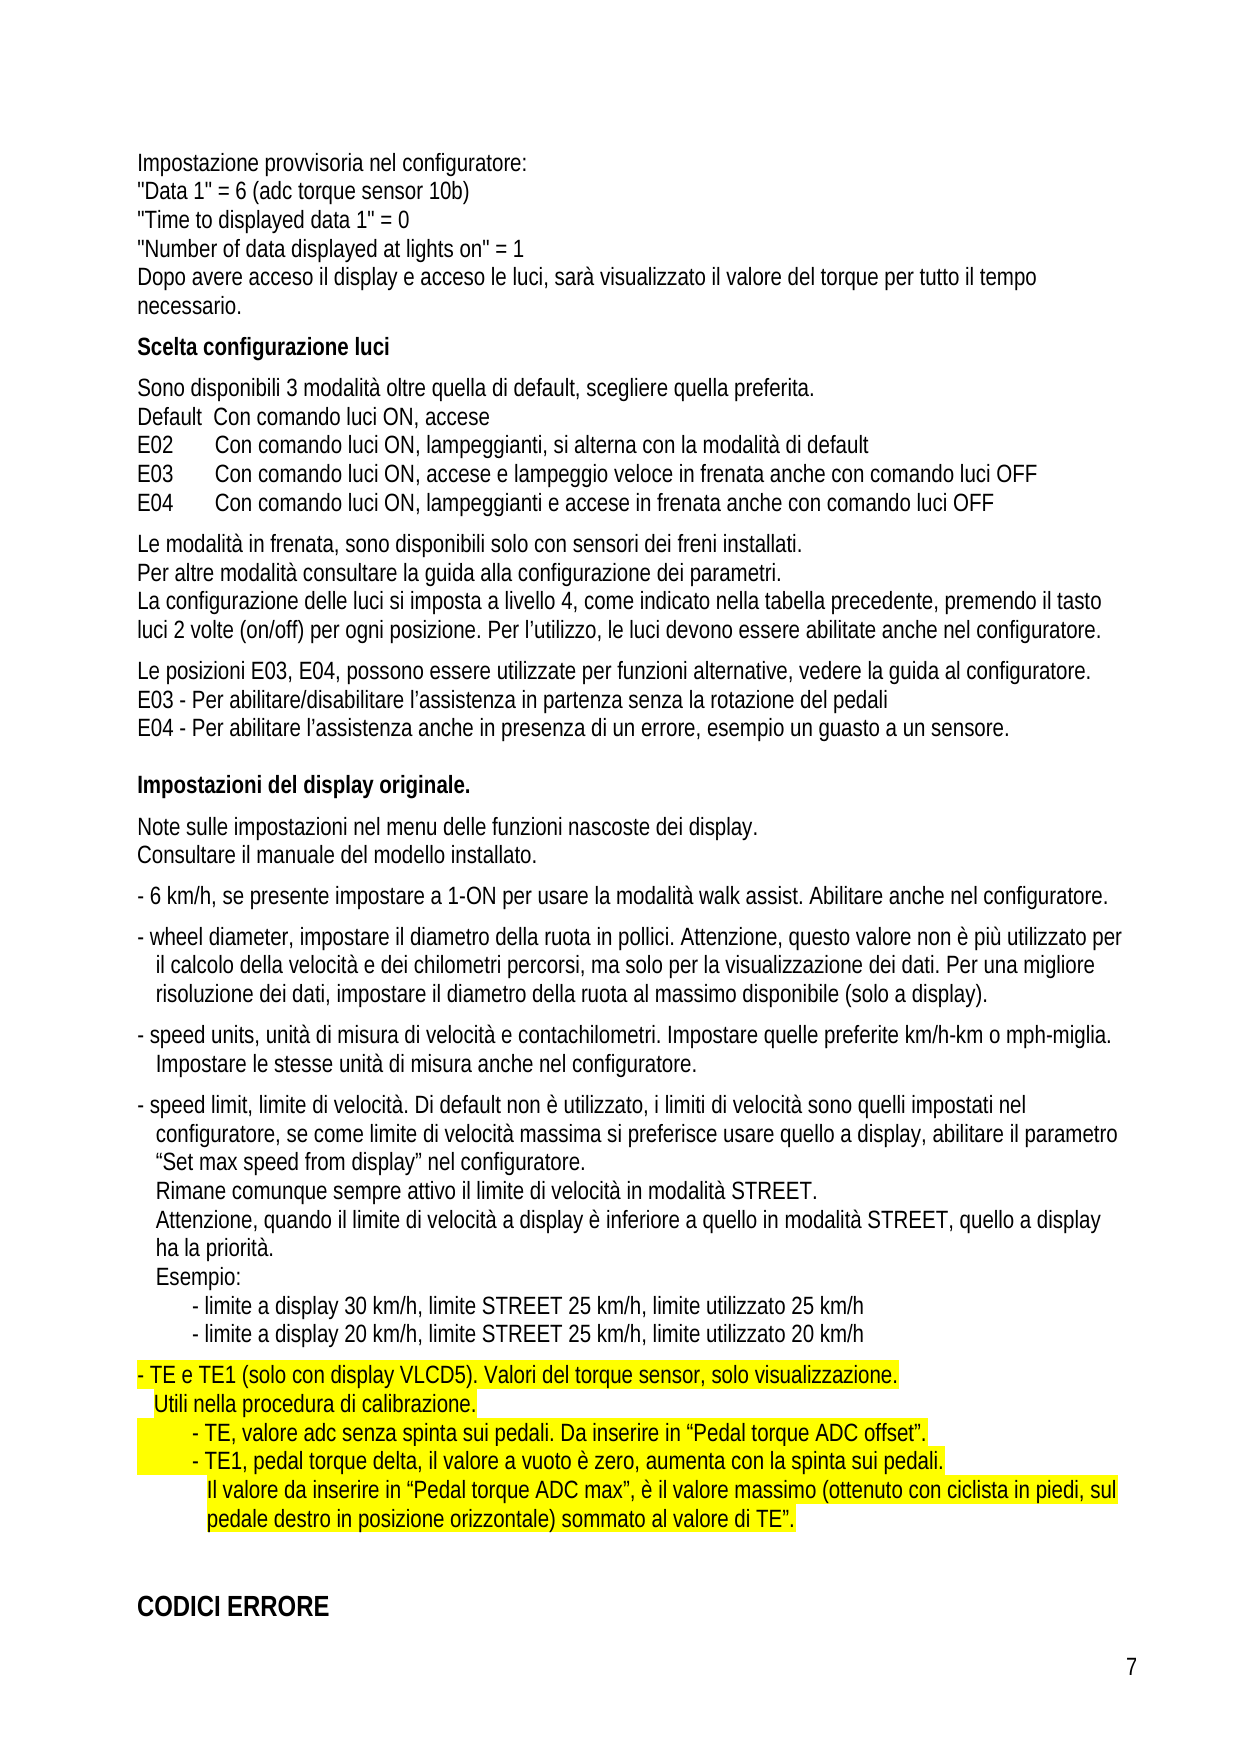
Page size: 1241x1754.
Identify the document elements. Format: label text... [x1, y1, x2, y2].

text Per altre modalità consultare la guida alla configurazione dei parametri. [137, 557, 1125, 586]
text - TE, valore adc senza spinta sui pedali. Da inserire in “Pedal torque ADC offset”. [137, 1418, 1125, 1446]
text Esempio: [156, 1262, 1125, 1291]
text Consultare il manuale del modello installato. [137, 840, 1125, 869]
text "Time to displayed data 1" = 0 [137, 205, 1125, 233]
text E03 - Per abilitare/disabilitare l’assistenza in partenza senza la rotazione del pedali [137, 684, 1125, 713]
text Impostazione provvisoria nel configuratore: [137, 148, 1125, 176]
text Sono disponibili 3 modalità oltre quella di default, scegliere quella preferita. [137, 373, 1125, 402]
text E03 Con comando luci ON, accese e lampeggio veloce in frenata anche con comando luci OFF [137, 459, 1125, 488]
text - limite a display 30 km/h, limite STREET 25 km/h, limite utilizzato 25 km/h [156, 1291, 1125, 1319]
text Le modalità in frenata, sono disponibili solo con sensori dei freni installati. [137, 529, 1125, 557]
text Attenzione, quando il limite di velocità a display è inferiore a quello in modalità STREET, quello a display ha la priorità. [156, 1205, 1125, 1262]
text - wheel diameter, impostare il diametro della ruota in pollici. Attenzione, questo valore non è più utilizzato per il calcolo della velocità e dei chilometri percorsi, ma solo per la visualizzazione dei dati. Per una migliore risoluzione dei dati, impostare il diametro della ruota al massimo disponibile (solo a display). [137, 922, 1125, 1008]
text La configurazione delle luci si imposta a livello 4, come indicato nella tabella precedente, premendo il tasto luci 2 volte (on/off) per ogni posizione. Per l’utilizzo, le luci devono essere abilitate anche nel configuratore. [137, 586, 1125, 643]
text E04 Con comando luci ON, lampeggianti e accese in frenata anche con comando luci OFF [137, 488, 1125, 516]
text - TE1, pedal torque delta, il valore a vuoto è zero, aumenta con la spinta sui pedali. [137, 1446, 1125, 1475]
text Le posizioni E03, E04, possono essere utilizzate per funzioni alternative, vedere la guida al configuratore. [137, 656, 1125, 684]
text "Data 1" = 6 (adc torque sensor 10b) [137, 176, 1125, 205]
text Dopo avere acceso il display e acceso le luci, sarà visualizzato il valore del torque per tutto il tempo necessario. [137, 262, 1125, 319]
text Utili nella procedura di calibrazione. [153, 1389, 1125, 1418]
text - limite a display 20 km/h, limite STREET 25 km/h, limite utilizzato 20 km/h [156, 1319, 1125, 1348]
text Note sulle impostazioni nel menu delle funzioni nascoste dei display. [137, 812, 1125, 840]
text Rimane comunque sempre attivo il limite di velocità in modalità STREET. [137, 1176, 1125, 1205]
text "Number of data displayed at lights on" = 1 [137, 233, 1125, 262]
text E02 Con comando luci ON, lampeggianti, si alterna con la modalità di default [137, 430, 1125, 459]
text - speed limit, limite di velocità. Di default non è utilizzato, i limiti di velocità sono quelli impostati nel configuratore, se come limite di velocità massima si preferisce usare quello a display, abilitare il parametro “Set max speed from display” nel configuratore. [137, 1090, 1125, 1176]
text CODICI ERRORE [137, 1589, 1125, 1623]
text - TE e TE1 (solo con display VLCD5). Valori del torque sensor, solo visualizzazione. [137, 1360, 1125, 1389]
subtitle Il valore da inserire in “Pedal torque ADC max”, è il valore massimo (ottenuto con ciclista in piedi, sul pedale destro in posizione orizzontale) sommato al valore di TE”. [207, 1475, 1125, 1532]
text Scelta configurazione luci [137, 332, 1125, 361]
text Default Con comando luci ON, accese [137, 402, 1125, 430]
text Impostazioni del display originale. [137, 771, 1125, 799]
text E04 - Per abilitare l’assistenza anche in presenza di un errore, esempio un guasto a un sensore. [137, 713, 1125, 742]
text - 6 km/h, se presente impostare a 1-ON per usare la modalità walk assist. Abilitare anche nel configuratore. [137, 881, 1125, 909]
text - speed units, unità di misura di velocità e contachilometri. Impostare quelle preferite km/h-km o mph-miglia. Impostare le stesse unità di misura anche nel configuratore. [137, 1020, 1125, 1078]
